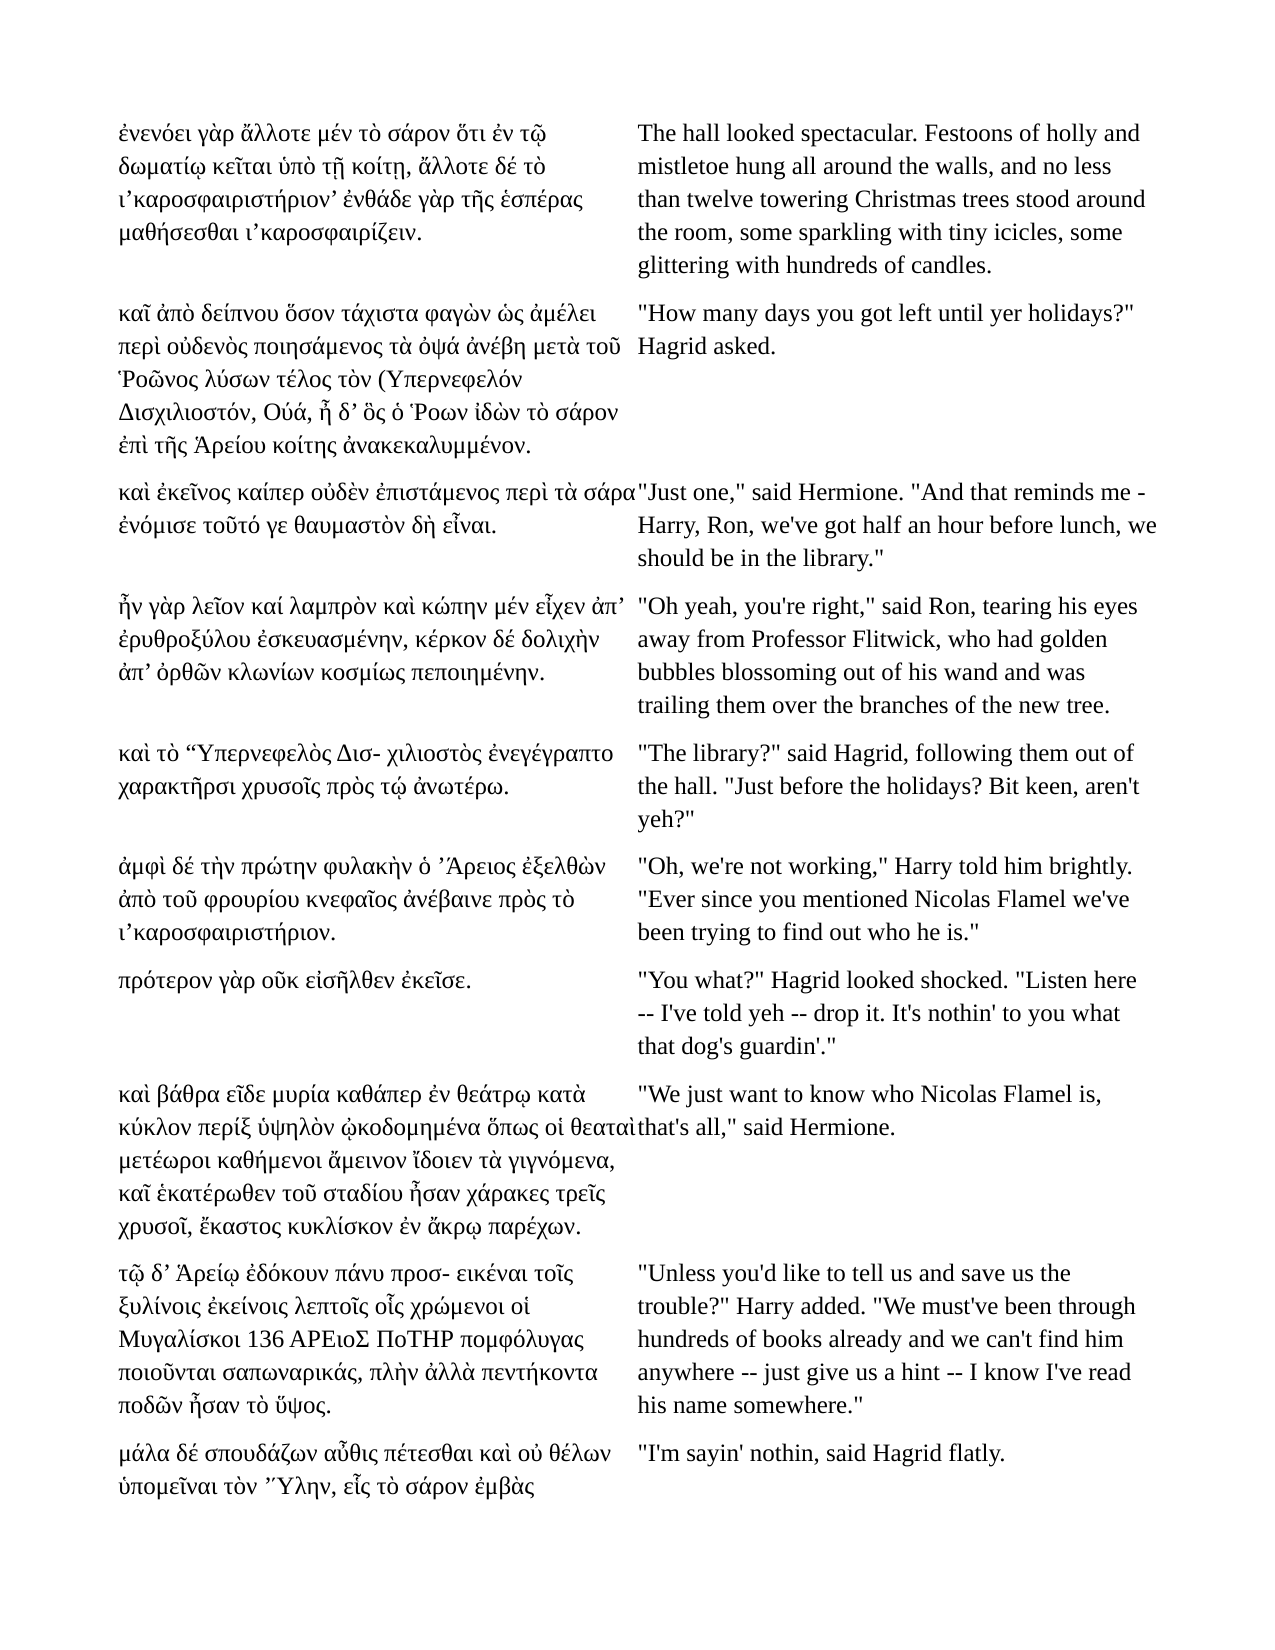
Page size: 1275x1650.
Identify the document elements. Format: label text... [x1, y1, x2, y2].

table_cell ἀμφὶ δέ τὴν πρώτην φυλακὴν ὁ ’Άρειος ἐξελθὼν ἀπὸ τοῦ φρουρίου κνεφαῖος ἀνέβαινε πρὸς τὸ ι’καροσφαιριστήριον. [118, 851, 637, 965]
table_cell καῖ ἀπὸ δείπνου ὅσον τάχιστα φαγὼν ὡς ἀμέλει περὶ οὐδενὸς ποιησάμενος τὰ ὀψά ἀνέβη μετὰ τοῦ Ῥοῶνος λύσων τέλος τὸν (Υπερνεφελόν Δισχιλιοστόν, Ούά, ἦ δ’ ὃς ὁ Ῥοων ἰδὼν τὸ σάρον ἐπὶ τῆς Ἁρείου κοίτης ἀνακεκαλυμμένον. [118, 298, 637, 477]
table_cell "You what?" Hagrid looked shocked. "Listen here -- I've told yeh -- drop it. It's nothin' to you what that dog's guardin'." [638, 965, 1157, 1079]
table_cell The hall looked spectacular. Festoons of holly and mistletoe hung all around the walls, and no less than twelve towering Christmas trees stood around the room, some sparkling with tiny icicles, some glittering with hundreds of candles. [638, 118, 1157, 298]
table_cell "Oh yeah, you're right," said Ron, tearing his eyes away from Professor Flitwick, who had golden bubbles blossoming out of his wand and was trailing them over the branches of the new tree. [638, 591, 1157, 738]
table_cell "Just one," said Hermione. "And that reminds me -Harry, Ron, we've got half an hour before lunch, we should be in the library." [638, 478, 1157, 591]
table_cell ἦν γὰρ λεῖον καί λαμπρὸν καὶ κώπην μέν εἶχεν ἀπ’ ἐρυθροξύλου ἐσκευασμένην, κέρκον δέ δολιχὴν ἀπ’ ὀρθῶν κλωνίων κοσμίως πεποιημένην. [118, 591, 637, 738]
table_cell μάλα δέ σπουδάζων αὖθις πέτεσθαι καὶ οὐ θέλων ὑπομεῖναι τὸν ’Ύλην, εἷς τὸ σάρον ἐμβὰς [118, 1438, 637, 1500]
table_cell πρότερον γὰρ οῦκ εἰσῆλθεν ἐκεῖσε. [118, 965, 637, 1079]
table_cell "We just want to know who Nicolas Flamel is, that's all," said Hermione. [638, 1079, 1157, 1258]
table_cell "Oh, we're not working," Harry told him brightly. "Ever since you mentioned Nicolas Flamel we've been trying to find out who he is." [638, 851, 1157, 965]
table_cell καὶ βάθρα εῖδε μυρία καθάπερ ἐν θεάτρῳ κατὰ κύκλον περίξ ὑψηλὸν ᾠκοδομημένα ὅπως οἱ θεαταὶ μετέωροι καθήμενοι ἄμεινον ἴδοιεν τὰ γιγνόμενα, καῖ ἑκατέρωθεν τοῦ σταδίου ἦσαν χάρακες τρεῖς χρυσοῖ, ἔκαστος κυκλίσκον ἐν ἄκρῳ παρέχων. [118, 1079, 637, 1258]
table_cell καὶ ἐκεῖνος καίπερ οὐδὲν ἐπιστάμενος περὶ τὰ σάρα ἐνόμισε τοῦτό γε θαυμαστὸν δὴ εἶναι. [118, 478, 637, 591]
table_cell καὶ τὸ “Υπερνεφελὸς Δισ- χιλιοστὸς ἐνεγέγραπτο χαρακτῆρσι χρυσοῖς πρὸς τῴ ἀνωτέρω. [118, 738, 637, 851]
table_cell "The library?" said Hagrid, following them out of the hall. "Just before the holidays? Bit keen, aren't yeh?" [638, 738, 1157, 851]
table_cell "How many days you got left until yer holidays?" Hagrid asked. [638, 298, 1157, 477]
table_cell "I'm sayin' nothin, said Hagrid flatly. [638, 1438, 1157, 1500]
table_cell ἐνενόει γὰρ ἄλλοτε μέν τὸ σάρον ὅτι ἐν τῷ δωματίῳ κεῖται ὑπὸ τῇ κοίτῃ, ἄλλοτε δέ τὸ ι’καροσφαιριστήριον’ ἐνθάδε γὰρ τῆς ἑσπέρας μαθήσεσθαι ι’καροσφαιρίζειν. [118, 118, 637, 298]
table_cell τῷ δ’ Ἁρείῳ ἐδόκουν πάνυ προσ- εικέναι τοῖς ξυλίνοις ἐκείνοις λεπτοῖς οἷς χρώμενοι οἱ Μυγαλίσκοι 136 ΑΡΕιοΣ ΠοΤΗΡ πομφόλυγας ποιοῦνται σαπωναρικάς, πλὴν ἀλλὰ πεντήκοντα ποδῶν ἦσαν τὸ ὕψος. [118, 1259, 637, 1438]
table_cell "Unless you'd like to tell us and save us the trouble?" Harry added. "We must've been through hundreds of books already and we can't find him anywhere -- just give us a hint -- I know I've read his name somewhere." [638, 1259, 1157, 1438]
